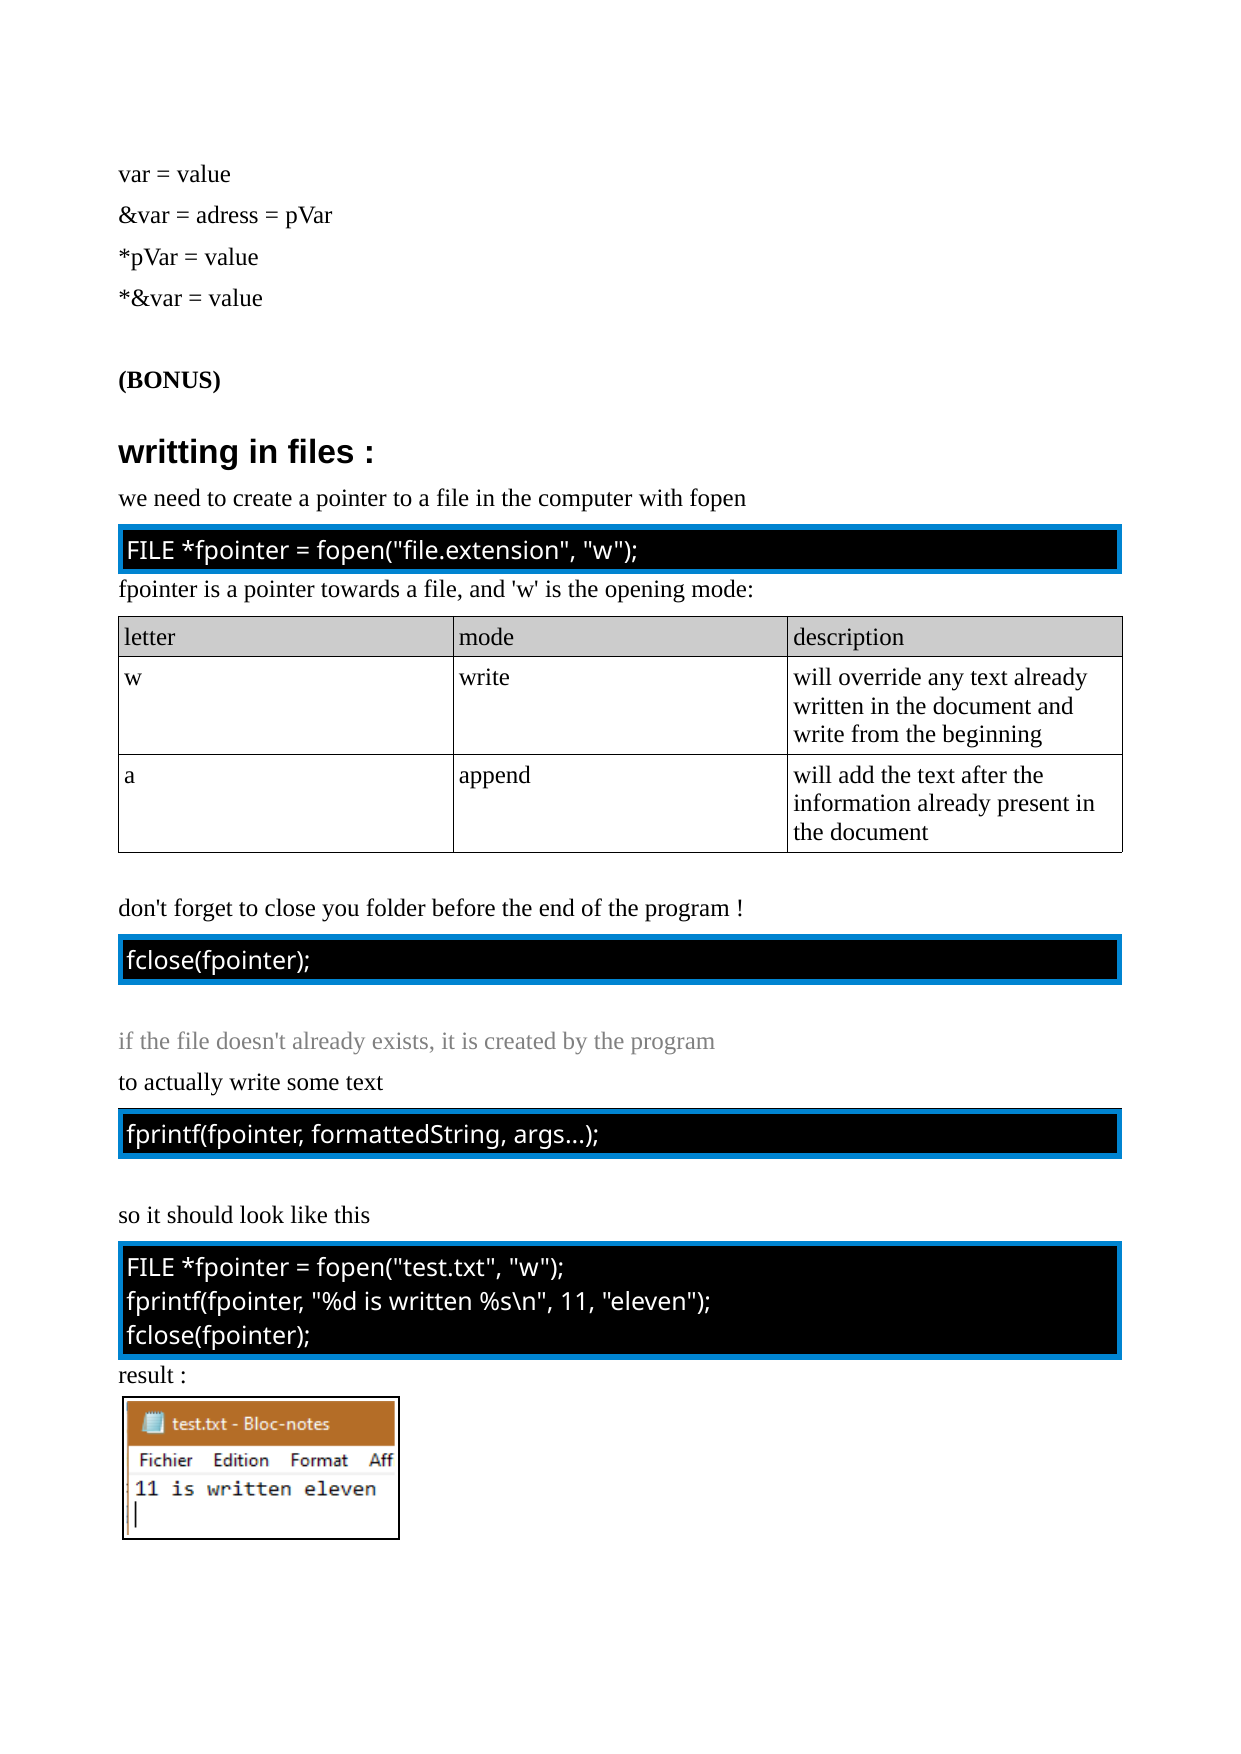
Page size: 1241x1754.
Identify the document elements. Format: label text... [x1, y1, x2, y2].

text fpointer is a pointer towards a file, and 'w' is the opening mode: [118, 574, 1122, 603]
text *pVar = value [118, 242, 1122, 271]
subtitle writting in files : [118, 432, 1122, 471]
text var = value [118, 159, 1122, 188]
text we need to create a pointer to a file in the computer with fopen [118, 483, 1122, 512]
text fclose(fpointer); [123, 1309, 1117, 1354]
text &var = adress = pVar [118, 201, 1122, 229]
picture [126, 1401, 395, 1535]
table_cell will add the text after the information already present in the document [788, 755, 1122, 852]
table_cell will override any text already written in the document and write from the beginning [788, 657, 1122, 754]
text (BONUS) [118, 366, 1122, 394]
text fclose(fpointer); [123, 940, 1117, 979]
text FILE *fpointer = fopen("test.txt", "w"); [123, 1246, 1117, 1275]
text FILE *fpointer = fopen("file.extension", "w"); [123, 530, 1117, 569]
text fprintf(fpointer, formattedString, args...); [123, 1114, 1117, 1153]
table_header mode [454, 617, 787, 656]
text *&var = value [118, 283, 1122, 312]
table_cell a [119, 755, 453, 852]
text if the file doesn't already exists, it is created by the program [118, 1026, 1122, 1055]
table_header letter [119, 617, 453, 656]
text result : [118, 1360, 1122, 1388]
table_cell write [454, 657, 787, 754]
table_cell append [454, 755, 787, 852]
text don't forget to close you folder before the end of the program ! [118, 893, 1122, 922]
text so it should look like this [118, 1200, 1122, 1229]
text to actually write some text [118, 1067, 1122, 1096]
table_header description [788, 617, 1122, 656]
table_cell w [119, 657, 453, 754]
text fprintf(fpointer, "%d is written %s\n", 11, "eleven"); [123, 1275, 1117, 1309]
